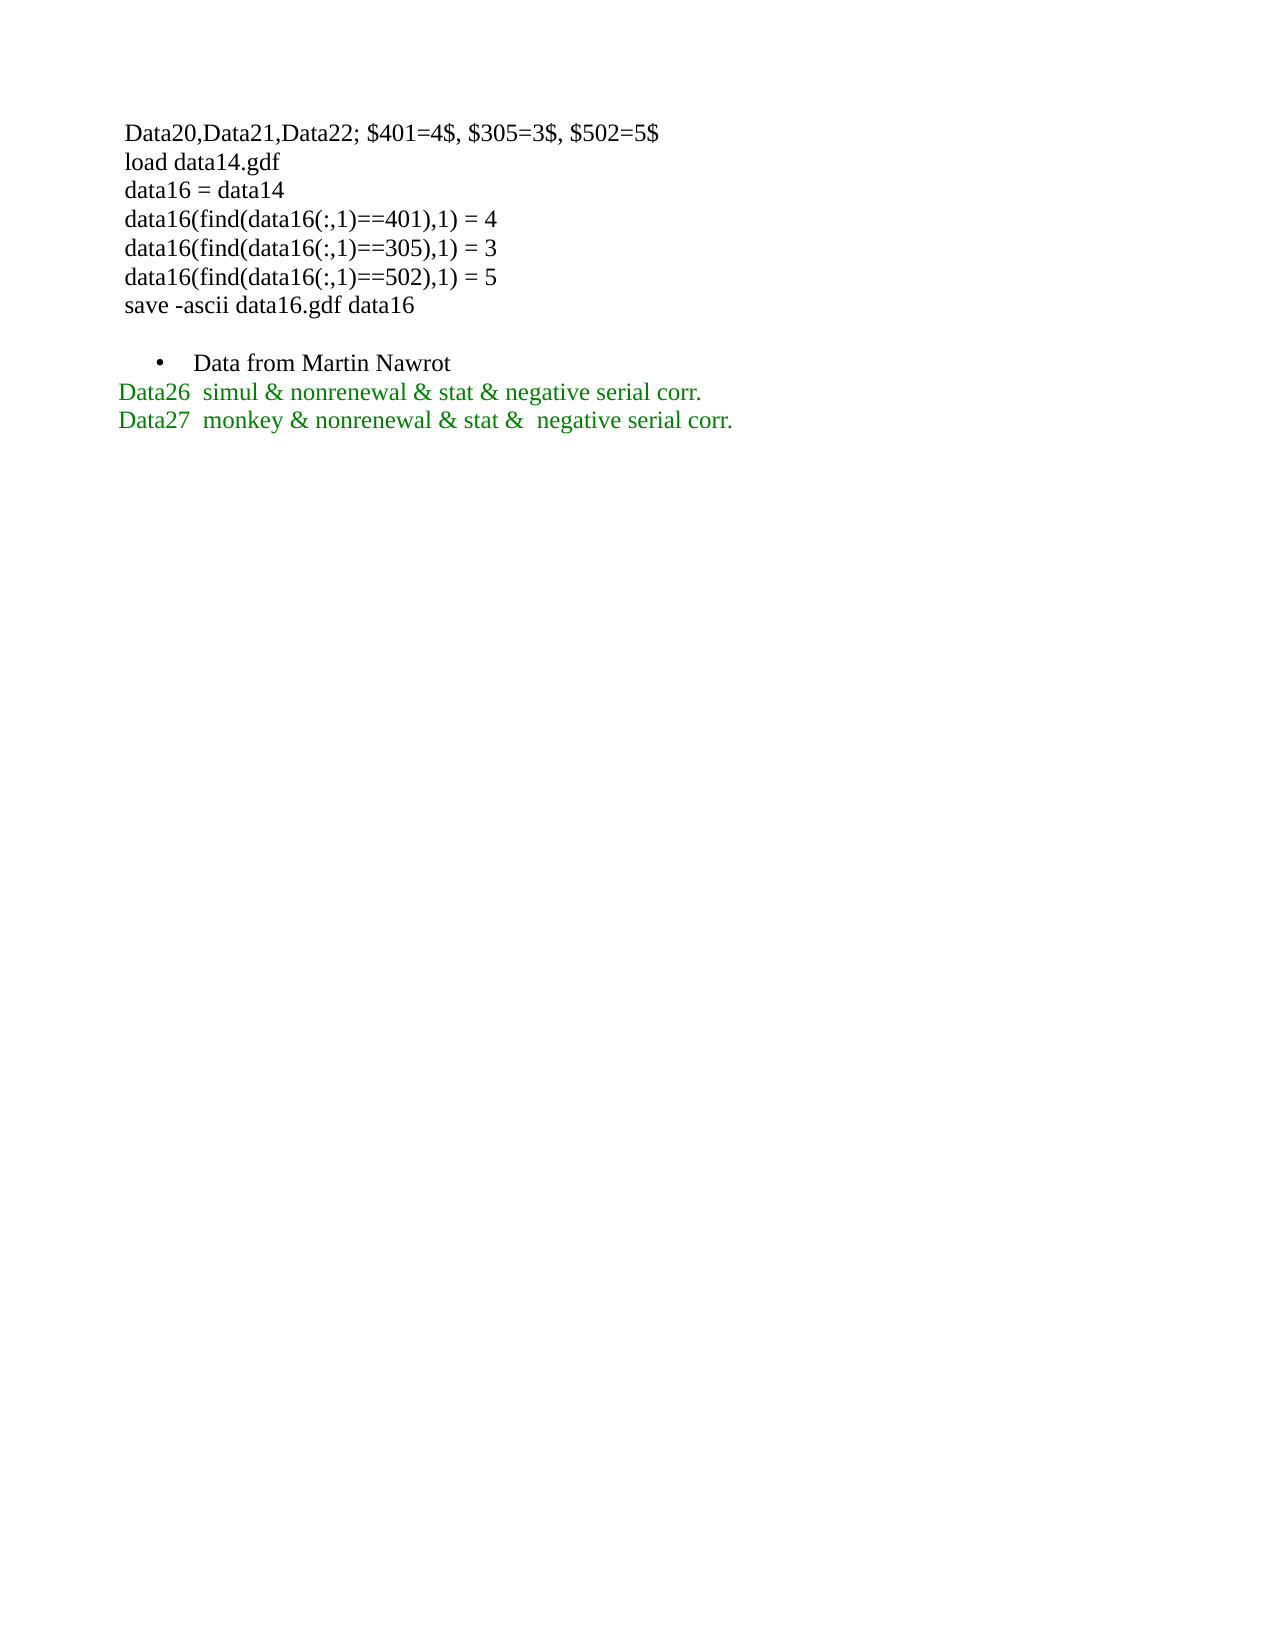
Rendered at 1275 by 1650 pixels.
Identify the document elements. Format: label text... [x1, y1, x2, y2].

text load data14.gdf [118, 147, 1157, 176]
list Data from Martin Nawrot [156, 348, 1157, 377]
text data16(find(data16(:,1)==305),1) = 3 [118, 233, 1157, 262]
text data16 = data14 [118, 176, 1157, 204]
text data16(find(data16(:,1)==401),1) = 4 [118, 204, 1157, 233]
text Data20,Data21,Data22; $401=4$, $305=3$, $502=5$ [118, 118, 1157, 147]
text Data26 simul & nonrenewal & stat & negative serial corr. [118, 377, 1157, 406]
text Data27 monkey & nonrenewal & stat & negative serial corr. [118, 406, 1157, 434]
text data16(find(data16(:,1)==502),1) = 5 [118, 262, 1157, 291]
text save -ascii data16.gdf data16 [118, 291, 1157, 319]
